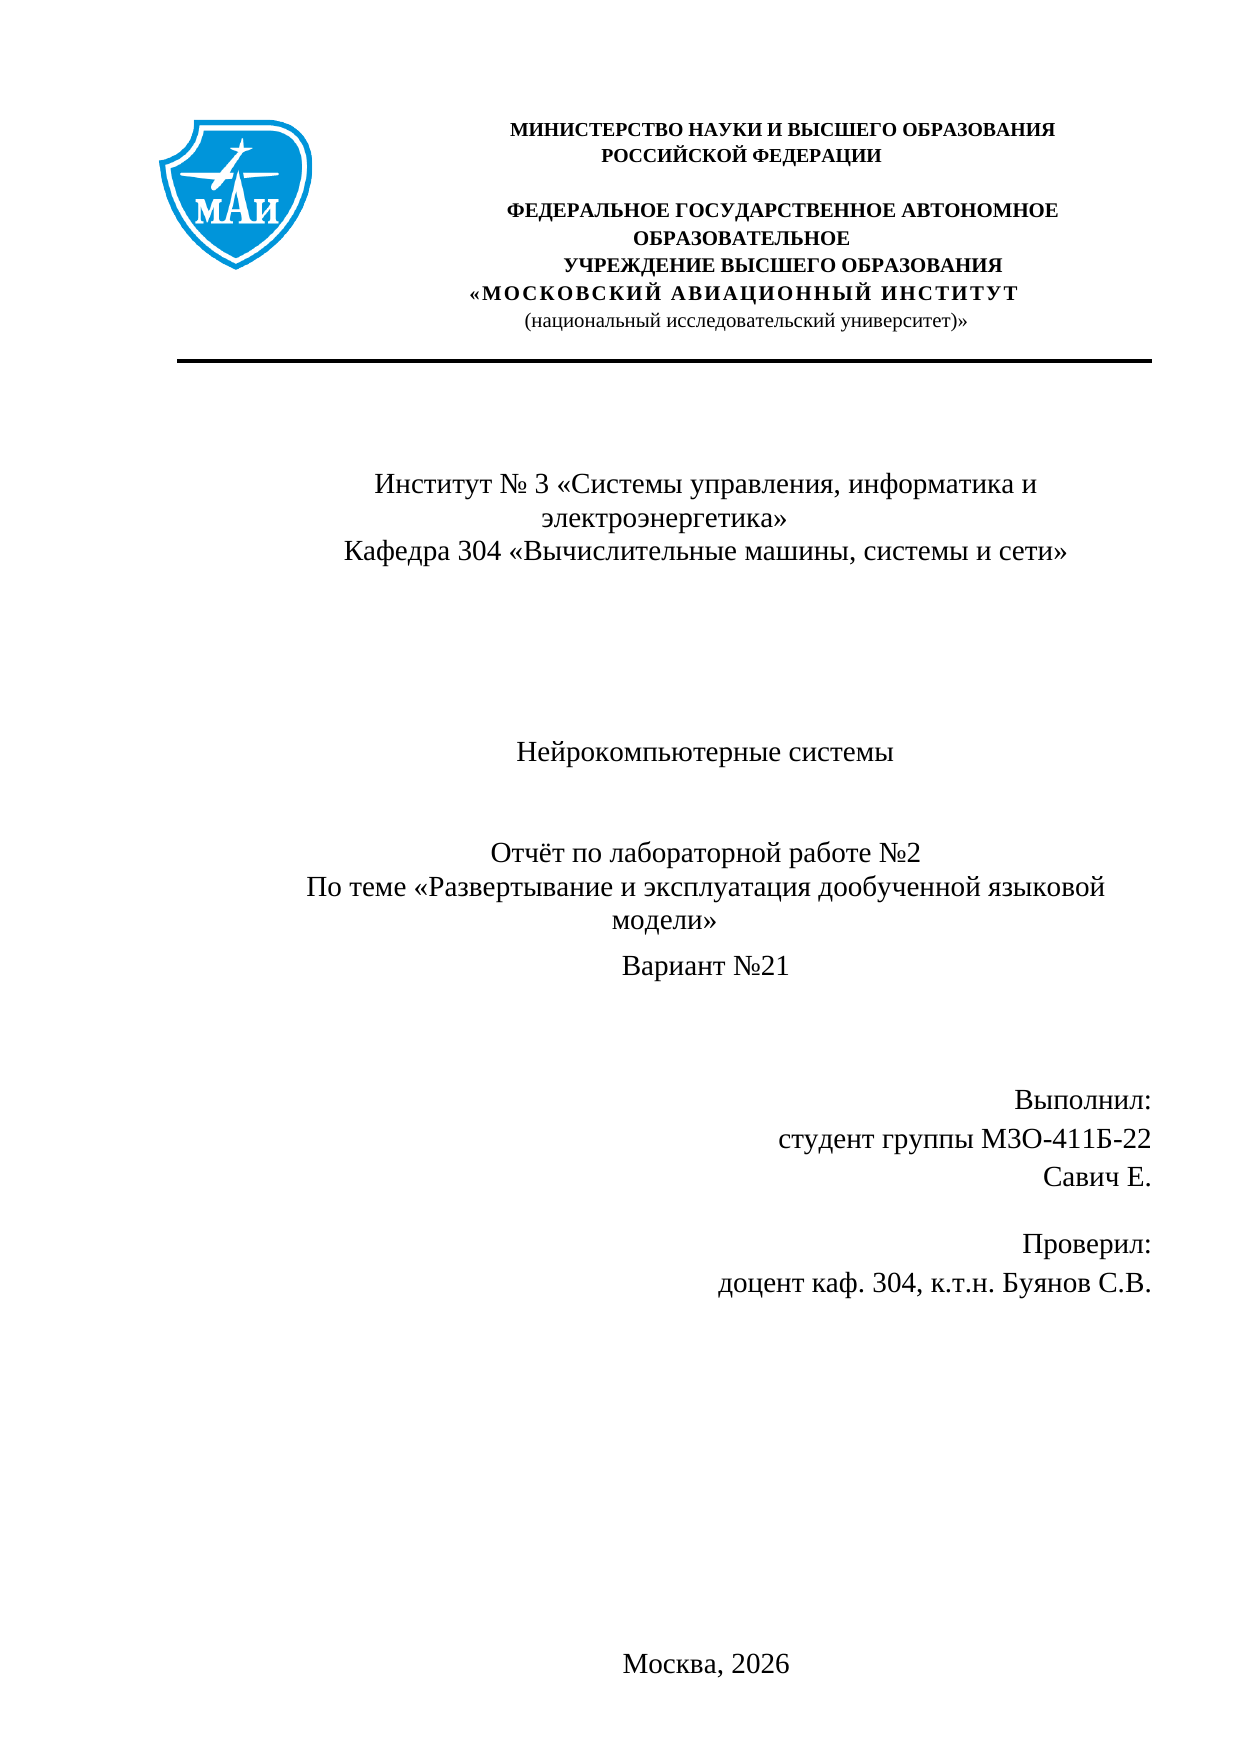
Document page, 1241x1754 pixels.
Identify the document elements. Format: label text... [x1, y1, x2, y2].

text доцент каф. 304, к.т.н. Буянов С.В. [192, 1265, 1152, 1299]
text Савич Е. [177, 1159, 1152, 1193]
text Отчёт по лабораторной работе №2 [177, 835, 1152, 869]
text Проверил: [192, 1227, 1152, 1260]
picture [166, 126, 306, 263]
text Институт № 3 «Системы управления, информатика и электроэнергетика» [177, 466, 1152, 533]
text студент группы М3О-411Б-22 [177, 1121, 1152, 1154]
text (национальный исследовательский университет)» [177, 308, 1152, 332]
text УЧРЕЖДЕНИЕ ВЫСШЕГО ОБРАЗОВАНИЯ [177, 253, 1152, 277]
text ФЕДЕРАЛЬНОЕ ГОСУДАРСТВЕННОЕ АВТОНОМНОЕ ОБРАЗОВАТЕЛЬНОЕ [313, 198, 1152, 250]
text Кафедра 304 «Вычислительные машины, системы и сети» [177, 533, 1152, 567]
text «МОСКОВСКИЙ АВИАЦИОННЫЙ ИНСТИТУТ [177, 281, 1152, 305]
text МИНИСТЕРСТВО науки и высшего ОБРАЗОВАНИЯ РОссИЙСКОЙ ФЕДЕРАЦИИ [313, 118, 1152, 167]
text Нейрокомпьютерные системы [177, 734, 1152, 768]
text По теме «Развертывание и эксплуатация дообученной языковой модели» [177, 869, 1152, 936]
text Выполнил: [177, 1082, 1152, 1116]
picture [157, 118, 313, 271]
text Вариант №21 [177, 948, 1152, 1015]
